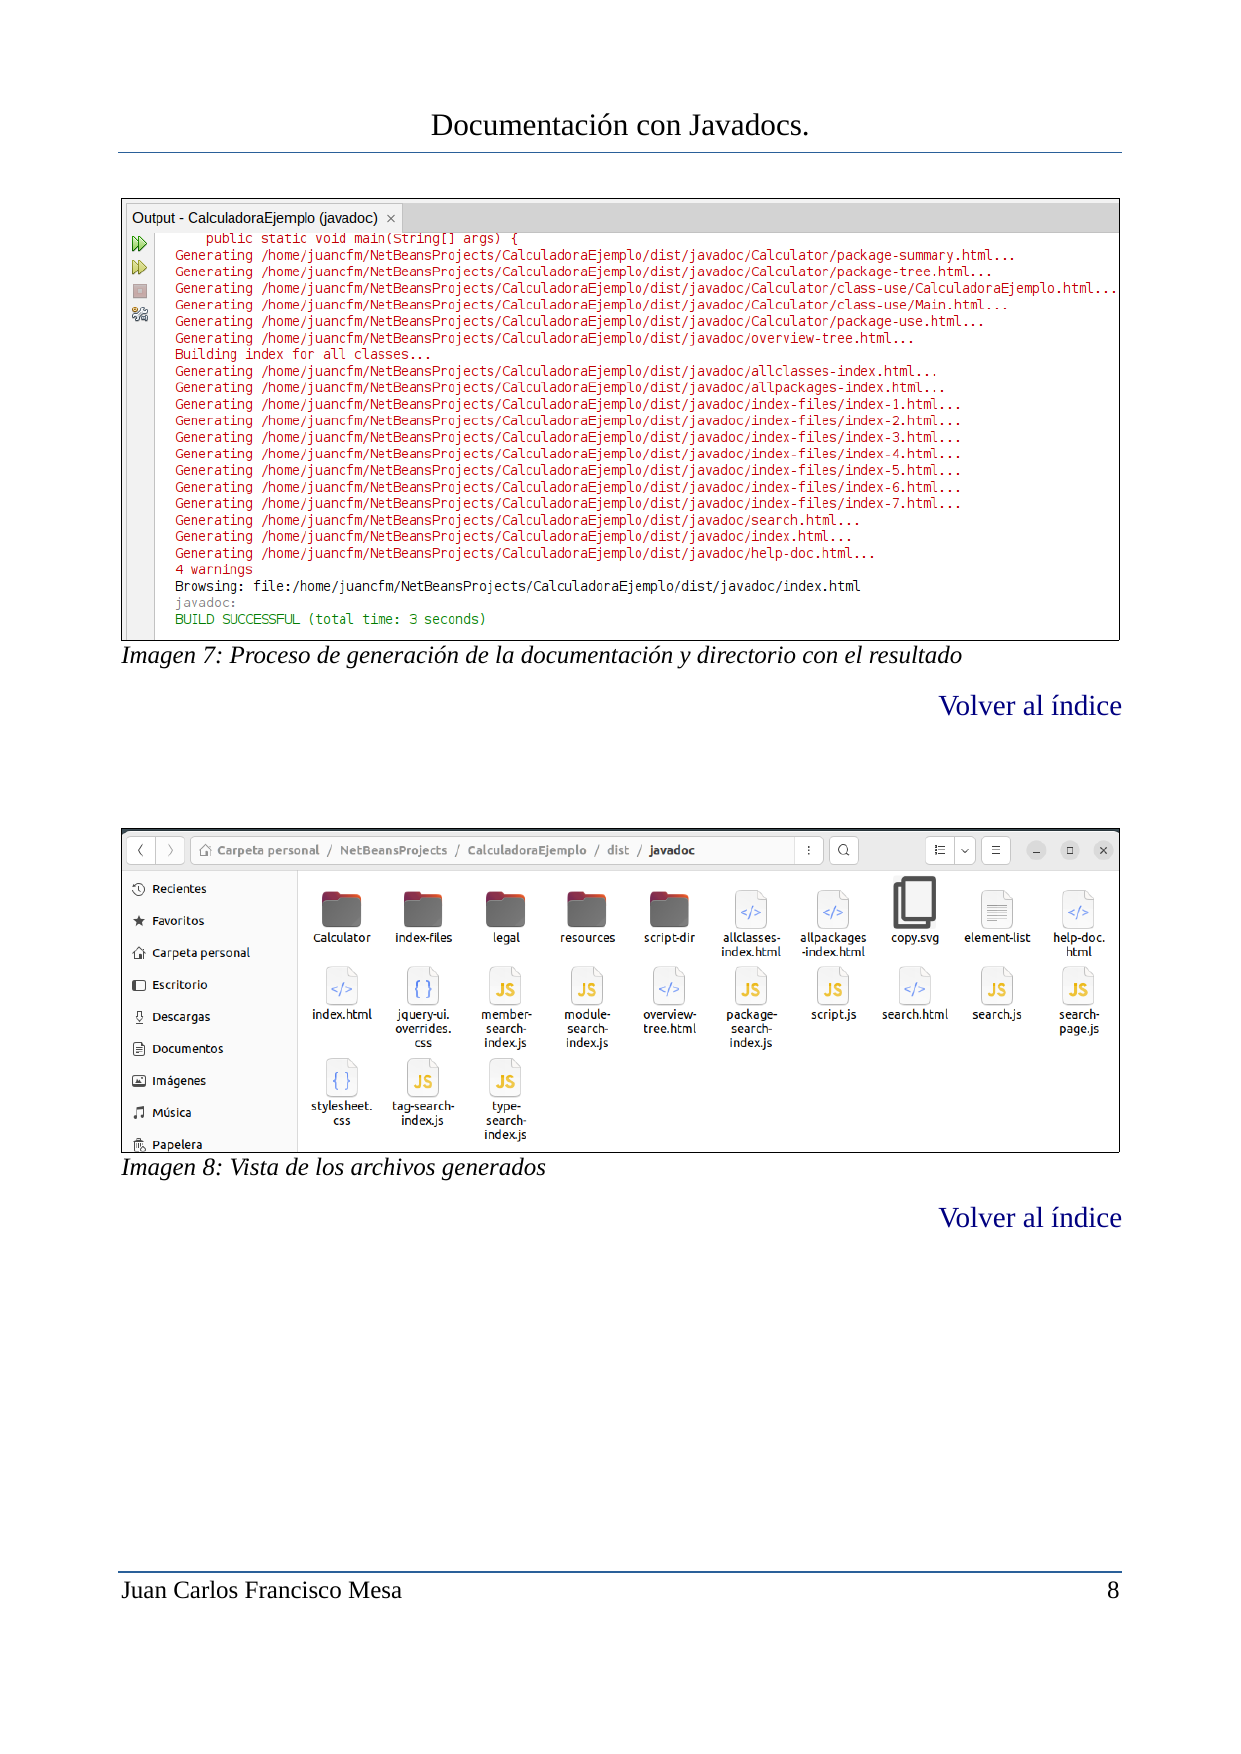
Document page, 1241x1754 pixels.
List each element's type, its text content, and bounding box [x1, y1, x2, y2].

text Imagen 7: Proceso de generación de la documentación y directorio con el resultado [121, 641, 1119, 669]
text Volver al índice [118, 183, 1122, 722]
text Volver al índice [118, 813, 1122, 1234]
text Imagen 8: Vista de los archivos generados [121, 1153, 1119, 1181]
picture [122, 199, 1119, 640]
picture [122, 829, 1119, 1152]
